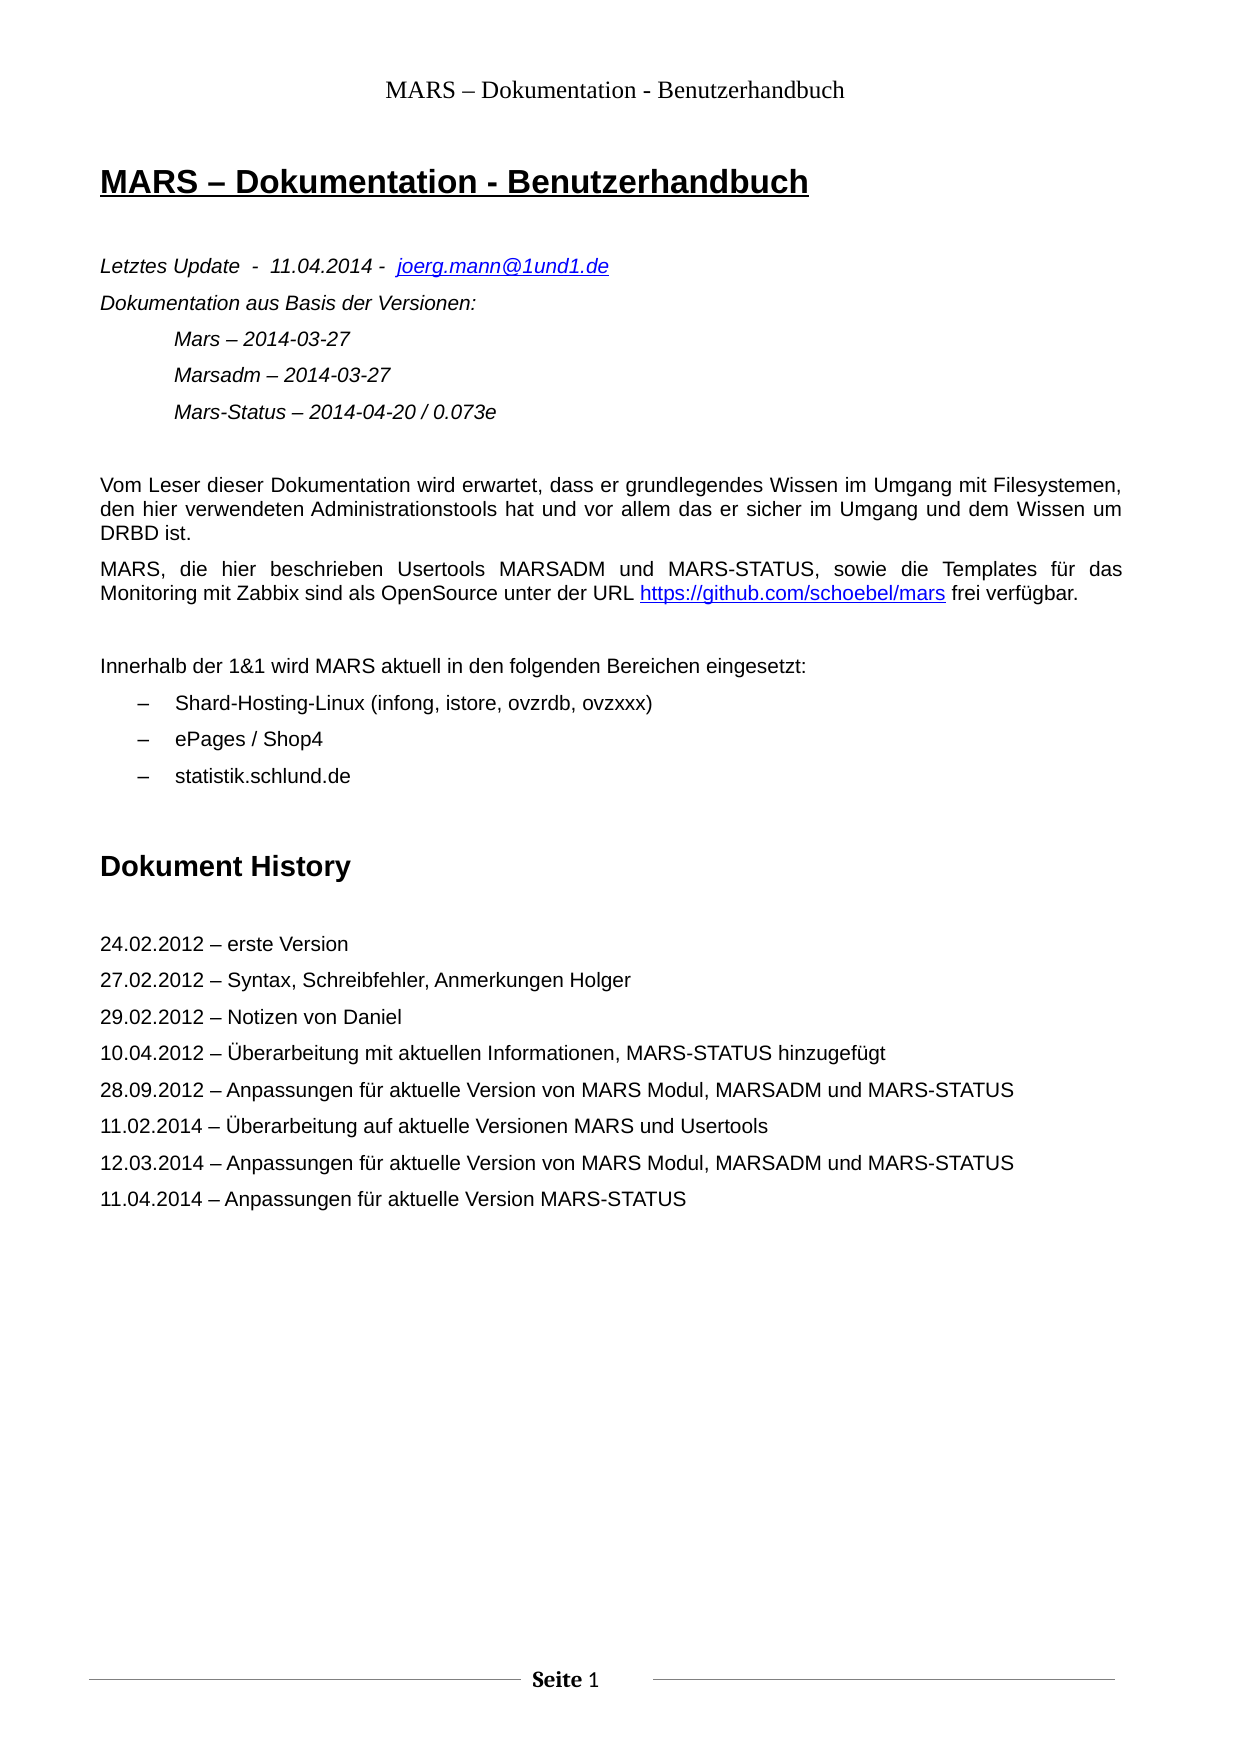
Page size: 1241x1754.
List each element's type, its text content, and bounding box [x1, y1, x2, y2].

text 24.02.2012 – erste Version [100, 932, 1123, 956]
text 12.03.2014 – Anpassungen für aktuelle Version von MARS Modul, MARSADM und MARS-STATUS [100, 1150, 1123, 1174]
text 11.02.2014 – Überarbeitung auf aktuelle Versionen MARS und Usertools [100, 1114, 1123, 1138]
list statistik.schlund.de [137, 763, 1123, 788]
text Marsadm – 2014-03-27 [174, 363, 1123, 387]
text Mars-Status – 2014-04-20 / 0.073e [174, 400, 1123, 424]
text 10.04.2012 – Überarbeitung mit aktuellen Informationen, MARS-STATUS hinzugefügt [100, 1041, 1123, 1065]
text Mars – 2014-03-27 [174, 327, 1123, 351]
text Innerhalb der 1&1 wird MARS aktuell in den folgenden Bereichen eingesetzt: [100, 654, 1123, 678]
text 29.02.2012 – Notizen von Daniel [100, 1004, 1123, 1028]
text Letztes Update - 11.04.2014 - joerg.mann@1und1.de [100, 254, 1123, 278]
text Vom Leser dieser Dokumentation wird erwartet, dass er grundlegendes Wissen im Umgang mit Filesystemen, den hier verwendeten Administrationstools hat und vor allem das er sicher im Umgang und dem Wissen um DRBD ist. [100, 473, 1123, 544]
subtitle MARS – Dokumentation - Benutzerhandbuch [100, 162, 1123, 200]
text 28.09.2012 – Anpassungen für aktuelle Version von MARS Modul, MARSADM und MARS-STATUS [100, 1077, 1123, 1101]
text 27.02.2012 – Syntax, Schreibfehler, Anmerkungen Holger [100, 968, 1123, 992]
list ePages / Shop4 [137, 727, 1123, 751]
text 11.04.2014 – Anpassungen für aktuelle Version MARS-STATUS [100, 1187, 1123, 1211]
text Dokumentation aus Basis der Versionen: [100, 290, 1123, 314]
text MARS, die hier beschrieben Usertools MARSADM und MARS-STATUS, sowie die Templates für das Monitoring mit Zabbix sind als OpenSource unter der URL https://github.com/schoebel/mars frei verfügbar. [100, 557, 1123, 605]
subtitle Dokument History [100, 849, 1123, 883]
list Shard-Hosting-Linux (infong, istore, ovzrdb, ovzxxx) [137, 690, 1123, 714]
